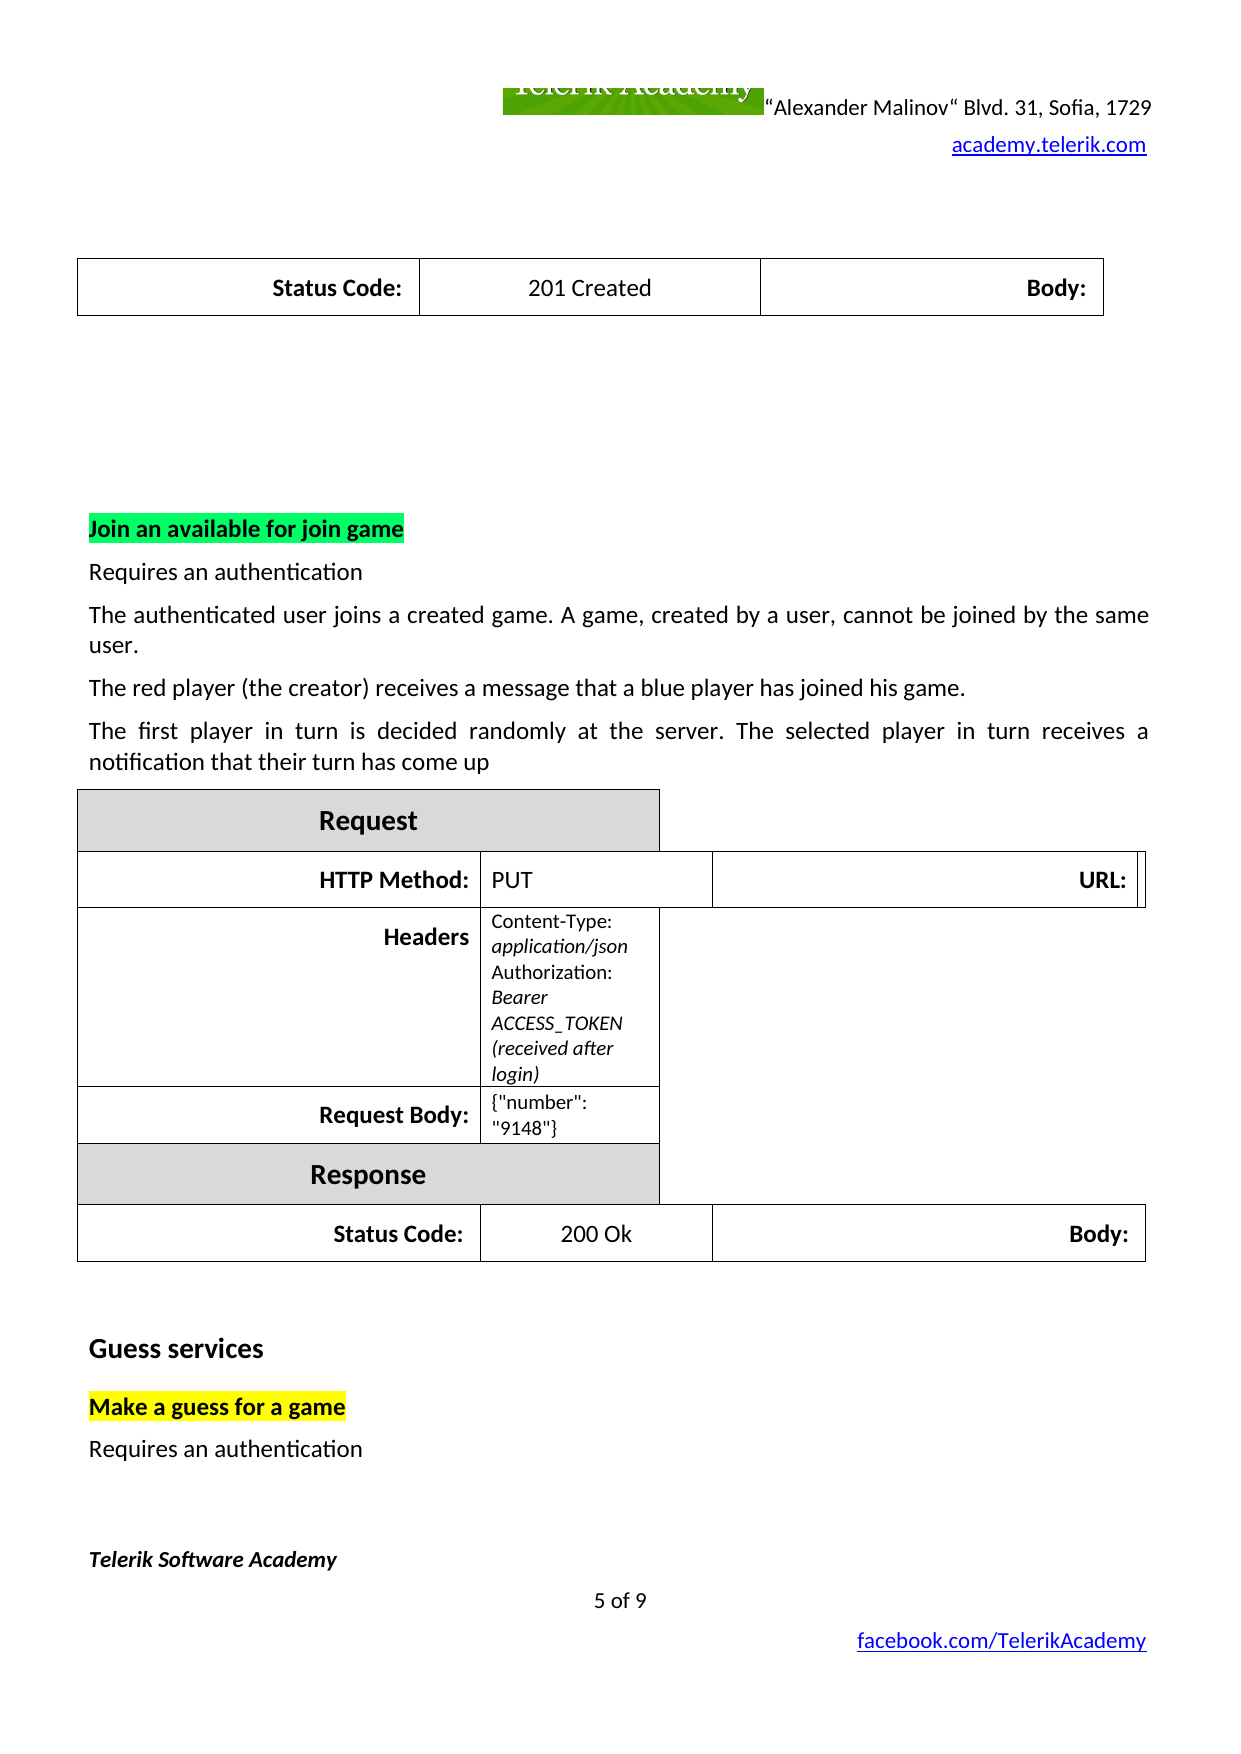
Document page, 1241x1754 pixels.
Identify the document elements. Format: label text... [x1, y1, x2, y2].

table_cell HTTP Method: [78, 852, 480, 907]
table_cell Headers [78, 908, 480, 1086]
text The first player in turn is decided randomly at the server. The selected player in turn receives a notification that their turn has come up [89, 715, 1152, 776]
text The red player (the creator) receives a message that a blue player has joined his game. [89, 672, 1152, 703]
table_cell Response [78, 1144, 659, 1204]
table_cell Body: [761, 259, 1103, 315]
table_cell Body: [713, 1205, 1145, 1261]
subtitle Guess services [89, 1330, 1152, 1366]
table_cell Request Body: [78, 1087, 480, 1143]
table_cell URL: [713, 852, 1137, 907]
picture [502, 88, 764, 115]
text Requires an authentication [89, 1434, 1152, 1464]
table_cell 201 Created [420, 259, 760, 315]
subtitle Join an available for join game [89, 513, 1152, 543]
table_cell PUT [481, 852, 712, 907]
text The authenticated user joins a created game. A game, created by a user, cannot be joined by the same user. [89, 599, 1152, 660]
text Requires an authentication [89, 556, 1152, 586]
table_cell Content-Type: application/json Authorization: Bearer ACCESS_TOKEN (received after login) [481, 908, 659, 1086]
table_cell Status Code: [78, 259, 419, 315]
table_cell 200 Ok [481, 1205, 712, 1261]
table_cell Status Code: [78, 1205, 480, 1261]
subtitle Make a guess for a game [89, 1391, 1152, 1421]
table_header Request [78, 790, 659, 851]
table_cell {"number": "9148"} [481, 1087, 659, 1143]
